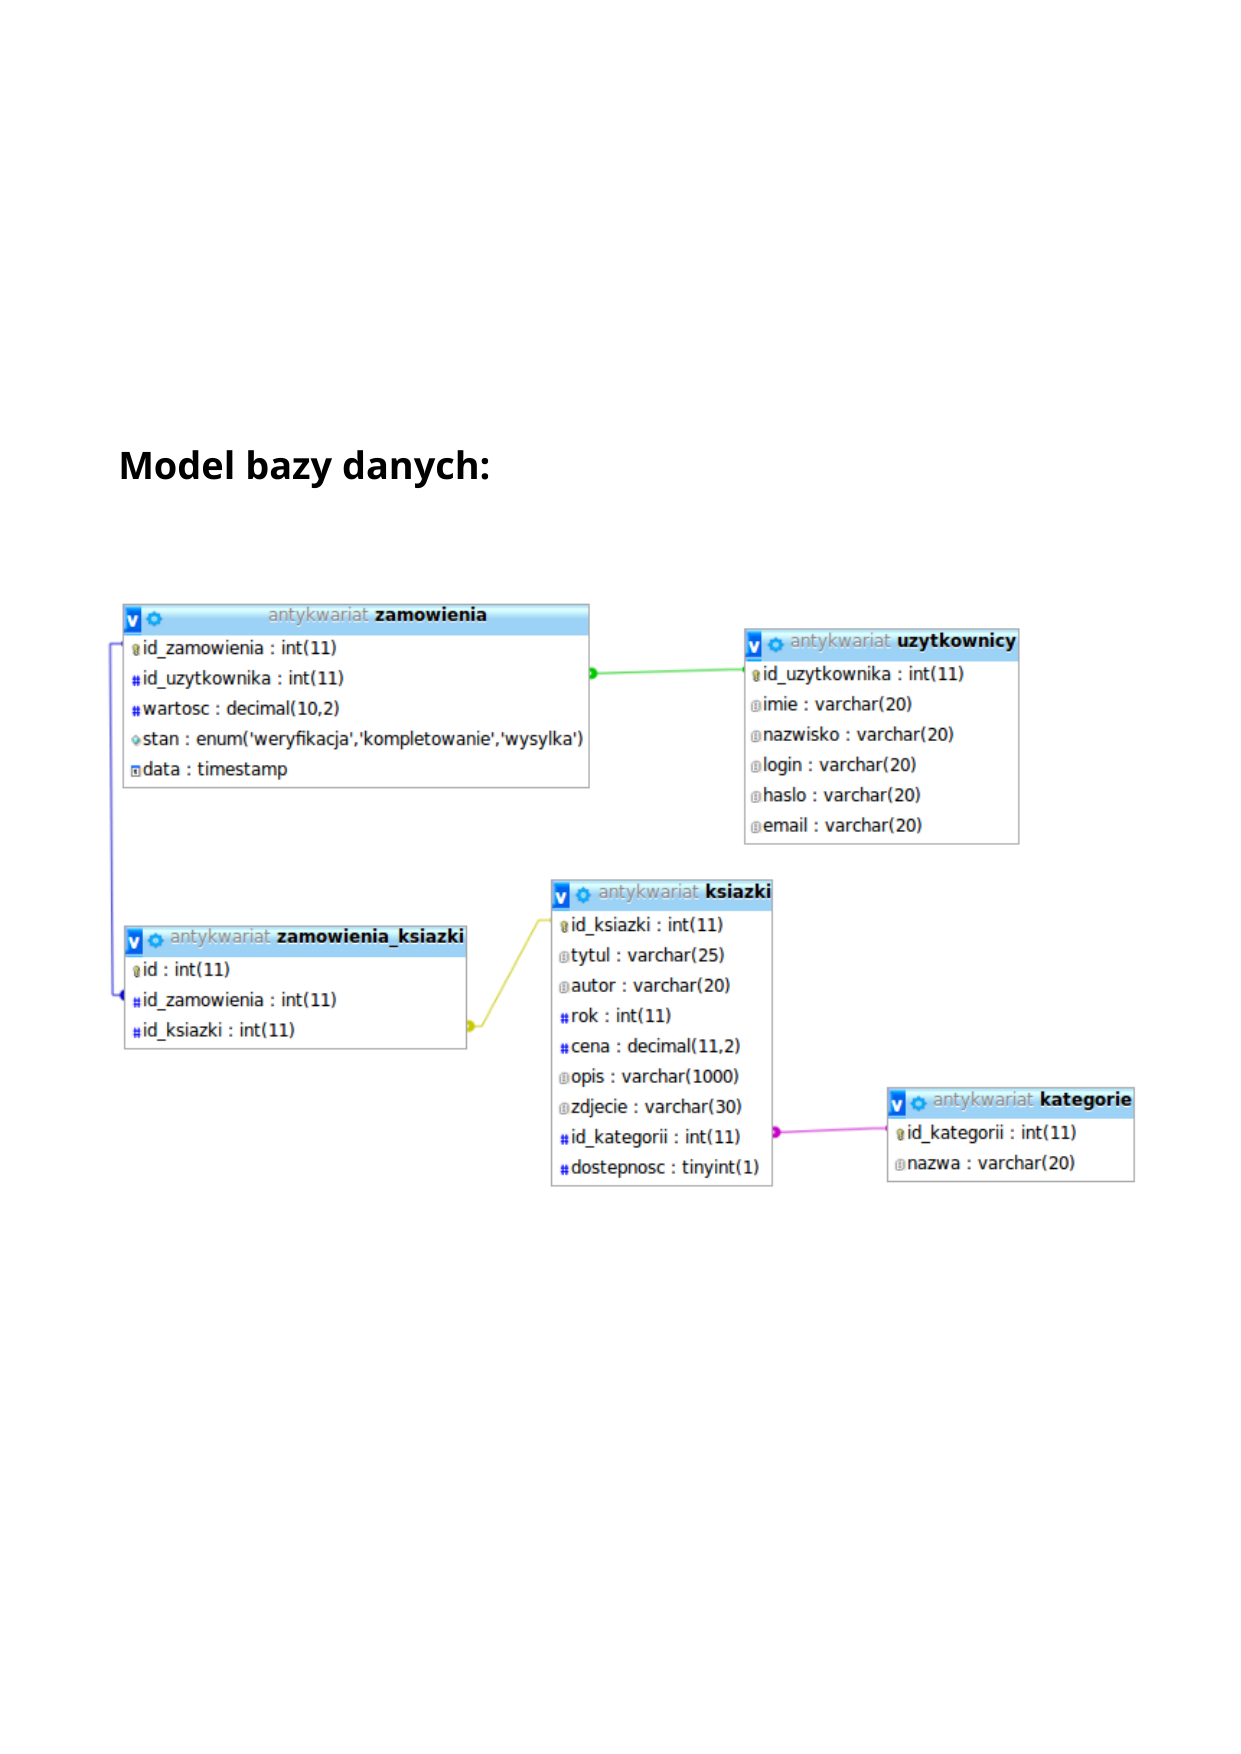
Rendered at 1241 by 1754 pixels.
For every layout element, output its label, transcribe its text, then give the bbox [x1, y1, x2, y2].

subtitle Model bazy danych: [118, 438, 1122, 490]
picture [66, 557, 1178, 1258]
